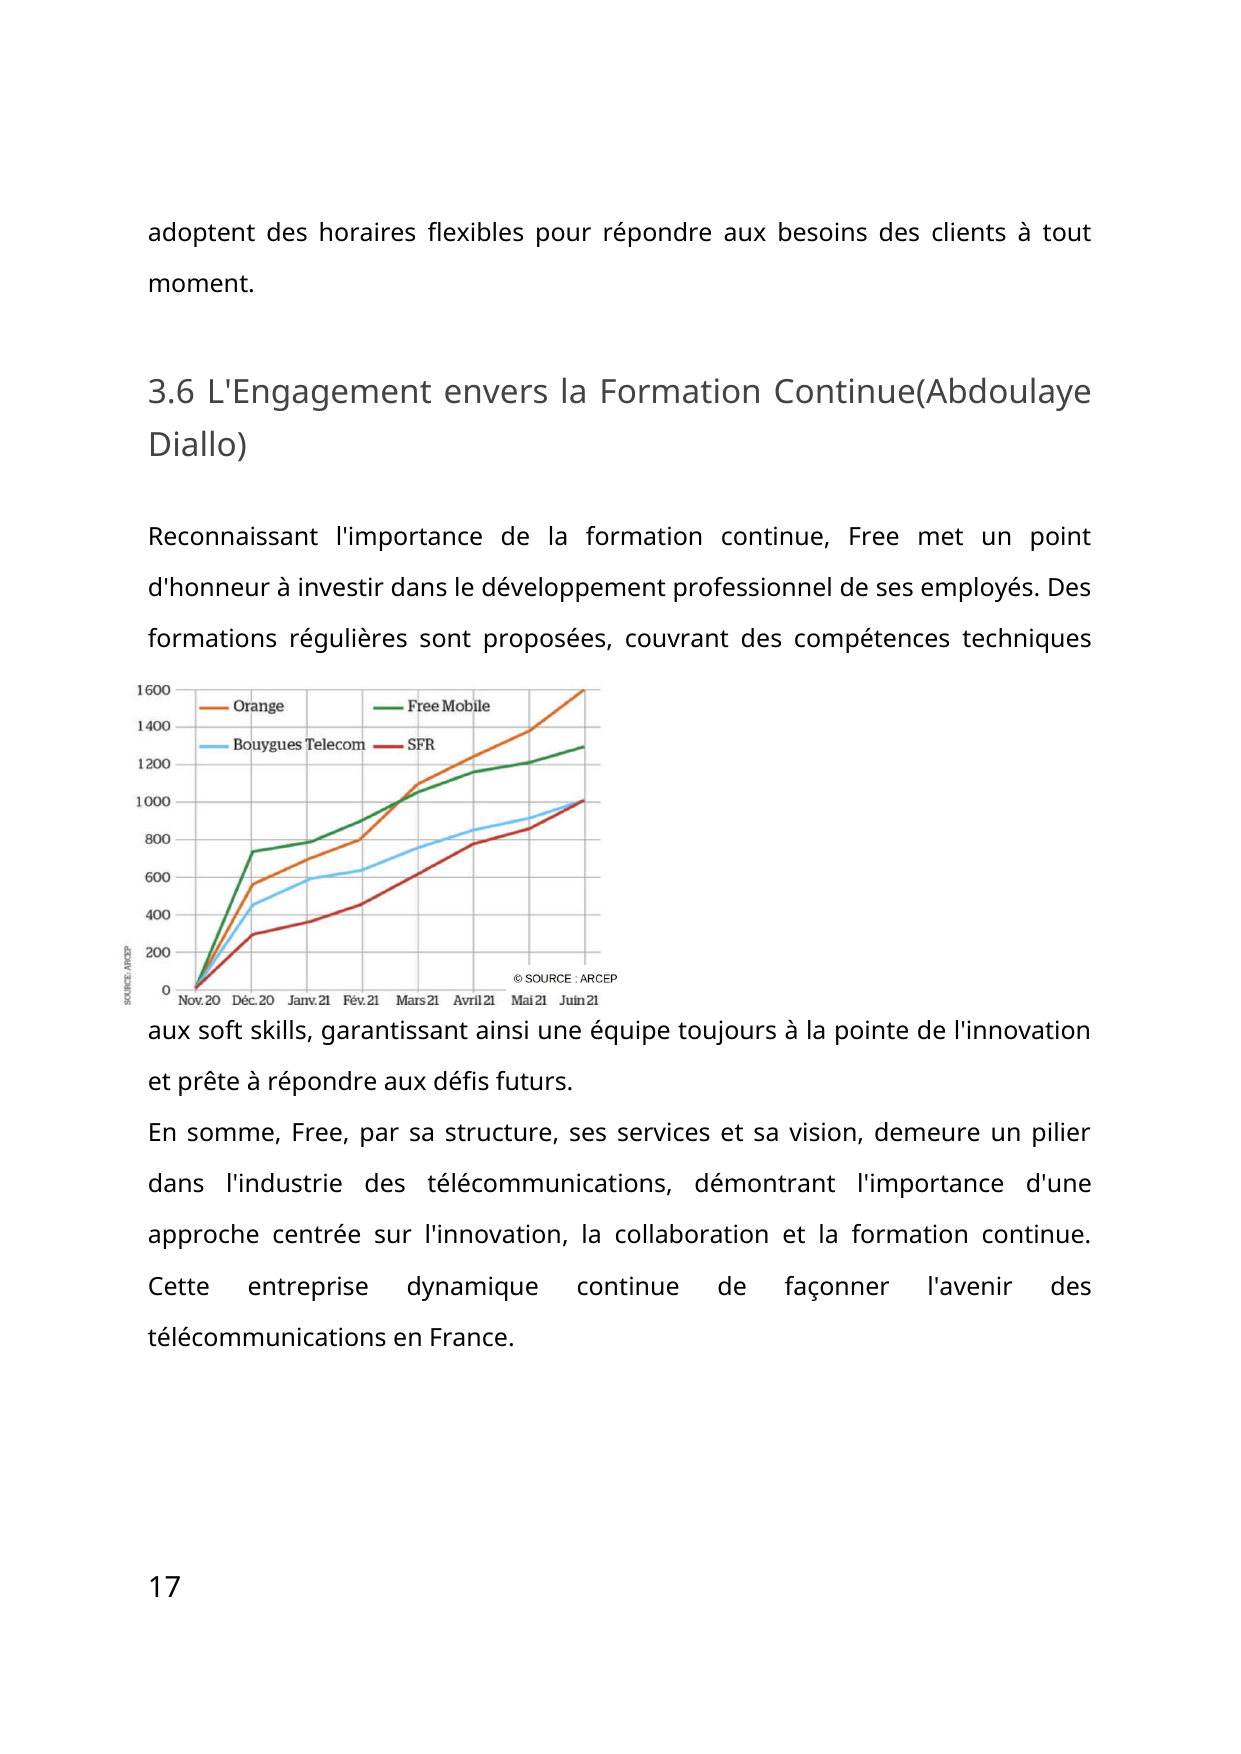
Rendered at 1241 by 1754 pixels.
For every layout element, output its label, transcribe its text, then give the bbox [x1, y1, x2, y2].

subtitle 3.6 L'Engagement envers la Formation Continue(Abdoulaye Diallo) [148, 368, 1093, 466]
text adoptent des horaires flexibles pour répondre aux besoins des clients à tout moment. [148, 215, 1093, 300]
text Reconnaissant l'importance de la formation continue, Free met un point d'honneur à investir dans le développement professionnel de ses employés. Des formations régulières sont proposées, couvrant des compétences techniques aux soft skills, garantissant ainsi une équipe toujours à la pointe de l'innovation et prête à répondre aux défis futurs. [148, 518, 1093, 1098]
picture [102, 662, 642, 1013]
text En somme, Free, par sa structure, ses services et sa vision, demeure un pilier dans l'industrie des télécommunications, démontrant l'importance d'une approche centrée sur l'innovation, la collaboration et la formation continue. Cette entreprise dynamique continue de façonner l'avenir des télécommunications en France. [148, 1115, 1093, 1353]
